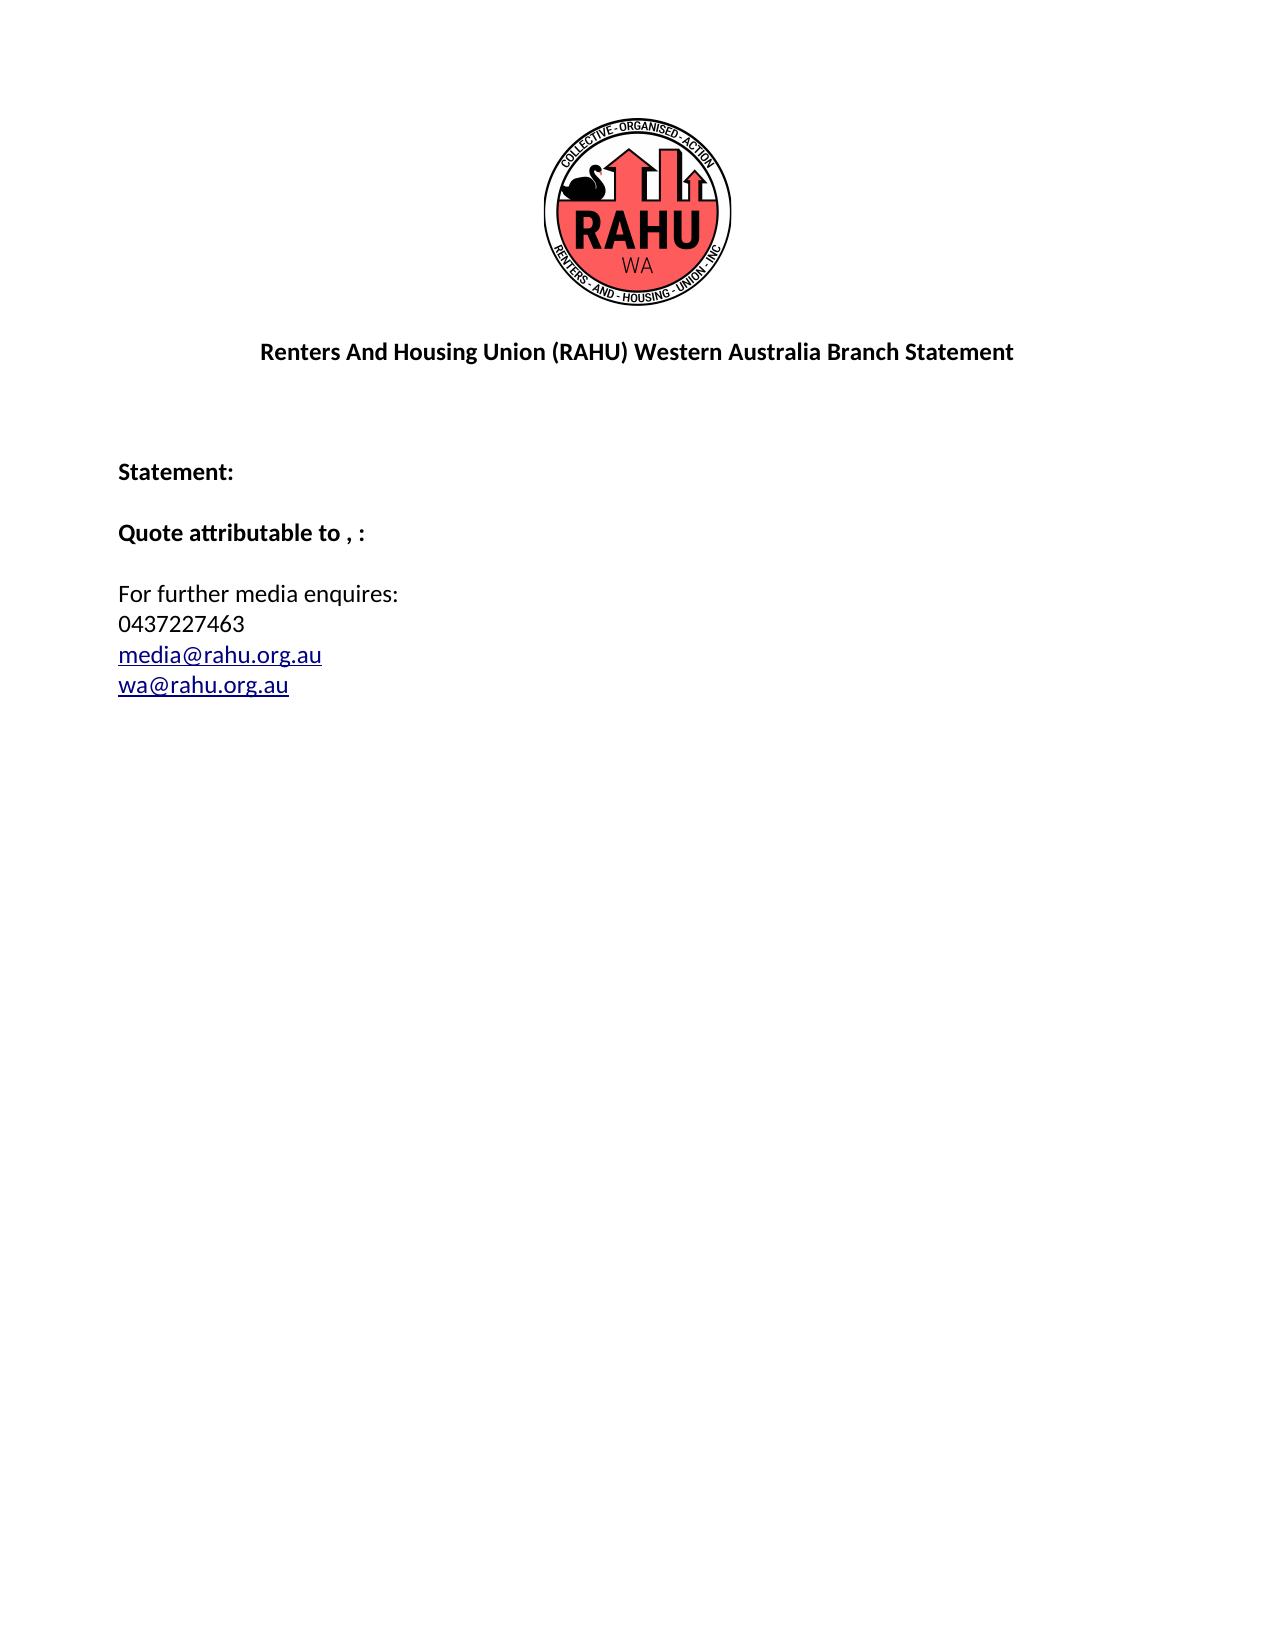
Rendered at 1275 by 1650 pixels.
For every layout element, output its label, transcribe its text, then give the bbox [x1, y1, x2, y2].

text Statement: [118, 456, 1157, 517]
text Quote attributable to , : [118, 517, 1157, 547]
text 0437227463 [118, 608, 1157, 639]
text Renters And Housing Union (RAHU) Western Australia Branch Statement [118, 336, 1157, 367]
text media@rahu.org.au [118, 639, 1157, 669]
picture [543, 118, 732, 306]
text wa@rahu.org.au [118, 669, 1157, 700]
text For further media enquires: [118, 578, 1157, 608]
